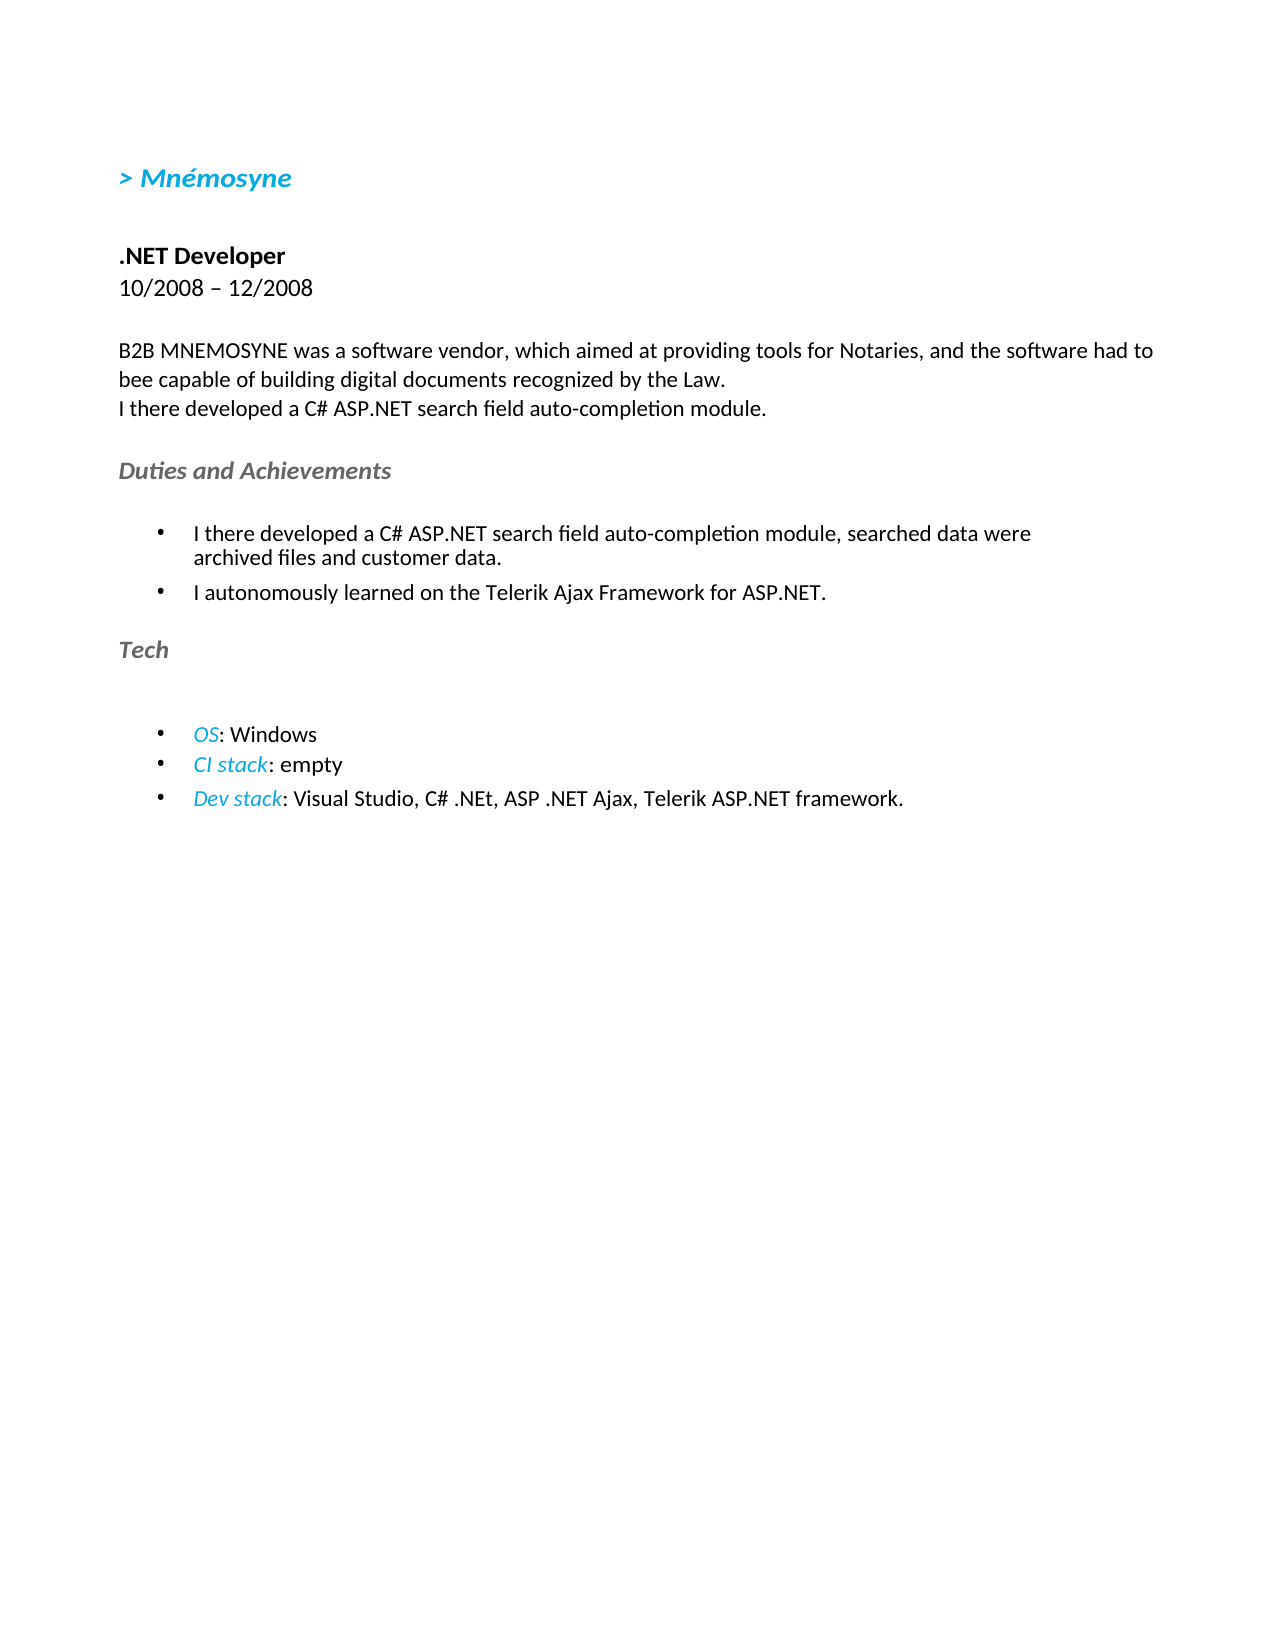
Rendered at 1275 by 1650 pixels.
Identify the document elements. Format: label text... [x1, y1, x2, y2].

subtitle > Mnémosyne [118, 161, 1169, 194]
text .NET Developer [118, 240, 1169, 271]
text 10/2008 – 12/2008 [118, 272, 1169, 303]
text B2B MNEMOSYNE was a software vendor, which aimed at providing tools for Notaries, and the software had to bee capable of building digital documents recognized by the Law. [118, 336, 1169, 393]
list I there developed a C# ASP.NET search field auto-completion module, searched data were archived files and customer data. [156, 518, 1093, 571]
text Tech [118, 634, 1169, 664]
text I there developed a C# ASP.NET search field auto-completion module. [118, 394, 1169, 422]
list I autonomously learned on the Telerik Ajax Framework for ASP.NET. [156, 571, 1169, 608]
list CI stack: empty [156, 749, 1169, 779]
list OS: Windows [156, 718, 1169, 749]
text Duties and Achievements [118, 455, 1169, 486]
list Dev stack: Visual Studio, C# .NEt, ASP .NET Ajax, Telerik ASP.NET framework. [156, 779, 1169, 813]
